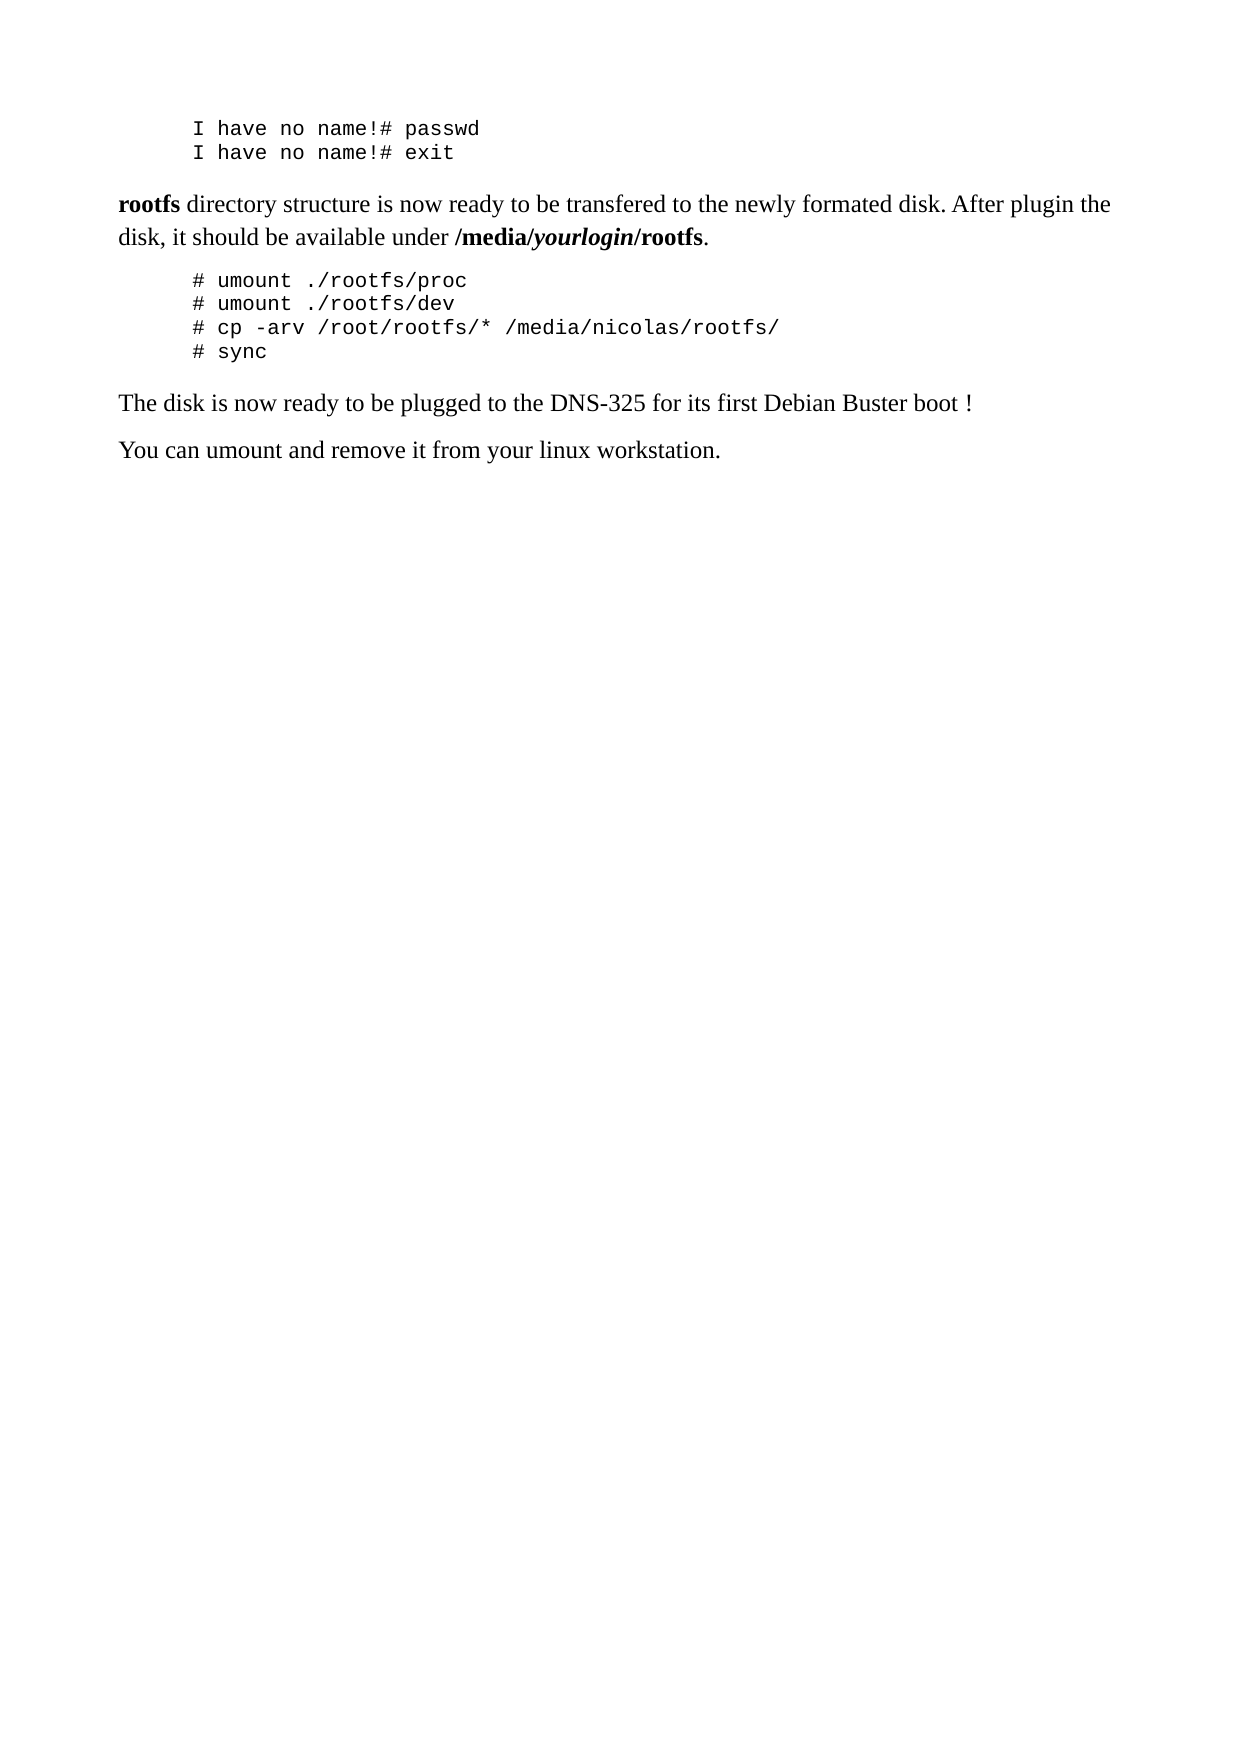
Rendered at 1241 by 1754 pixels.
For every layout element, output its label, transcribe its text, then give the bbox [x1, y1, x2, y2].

text # umount ./rootfs/dev [192, 293, 1122, 317]
text You can umount and remove it from your linux workstation. [118, 436, 1122, 464]
text # cp -arv /root/rootfs/* /media/nicolas/rootfs/ [192, 317, 1122, 341]
text # umount ./rootfs/proc [192, 270, 1122, 293]
text rootfs directory structure is now ready to be transfered to the newly formated disk. After plugin the disk, it should be available under /media/yourlogin/rootfs. [118, 189, 1122, 251]
text The disk is now ready to be plugged to the DNS-325 for its first Debian Buster boot ! [118, 388, 1122, 417]
text I have no name!# passwd [192, 118, 1122, 142]
text I have no name!# exit [192, 142, 1122, 165]
text # sync [192, 341, 1122, 364]
